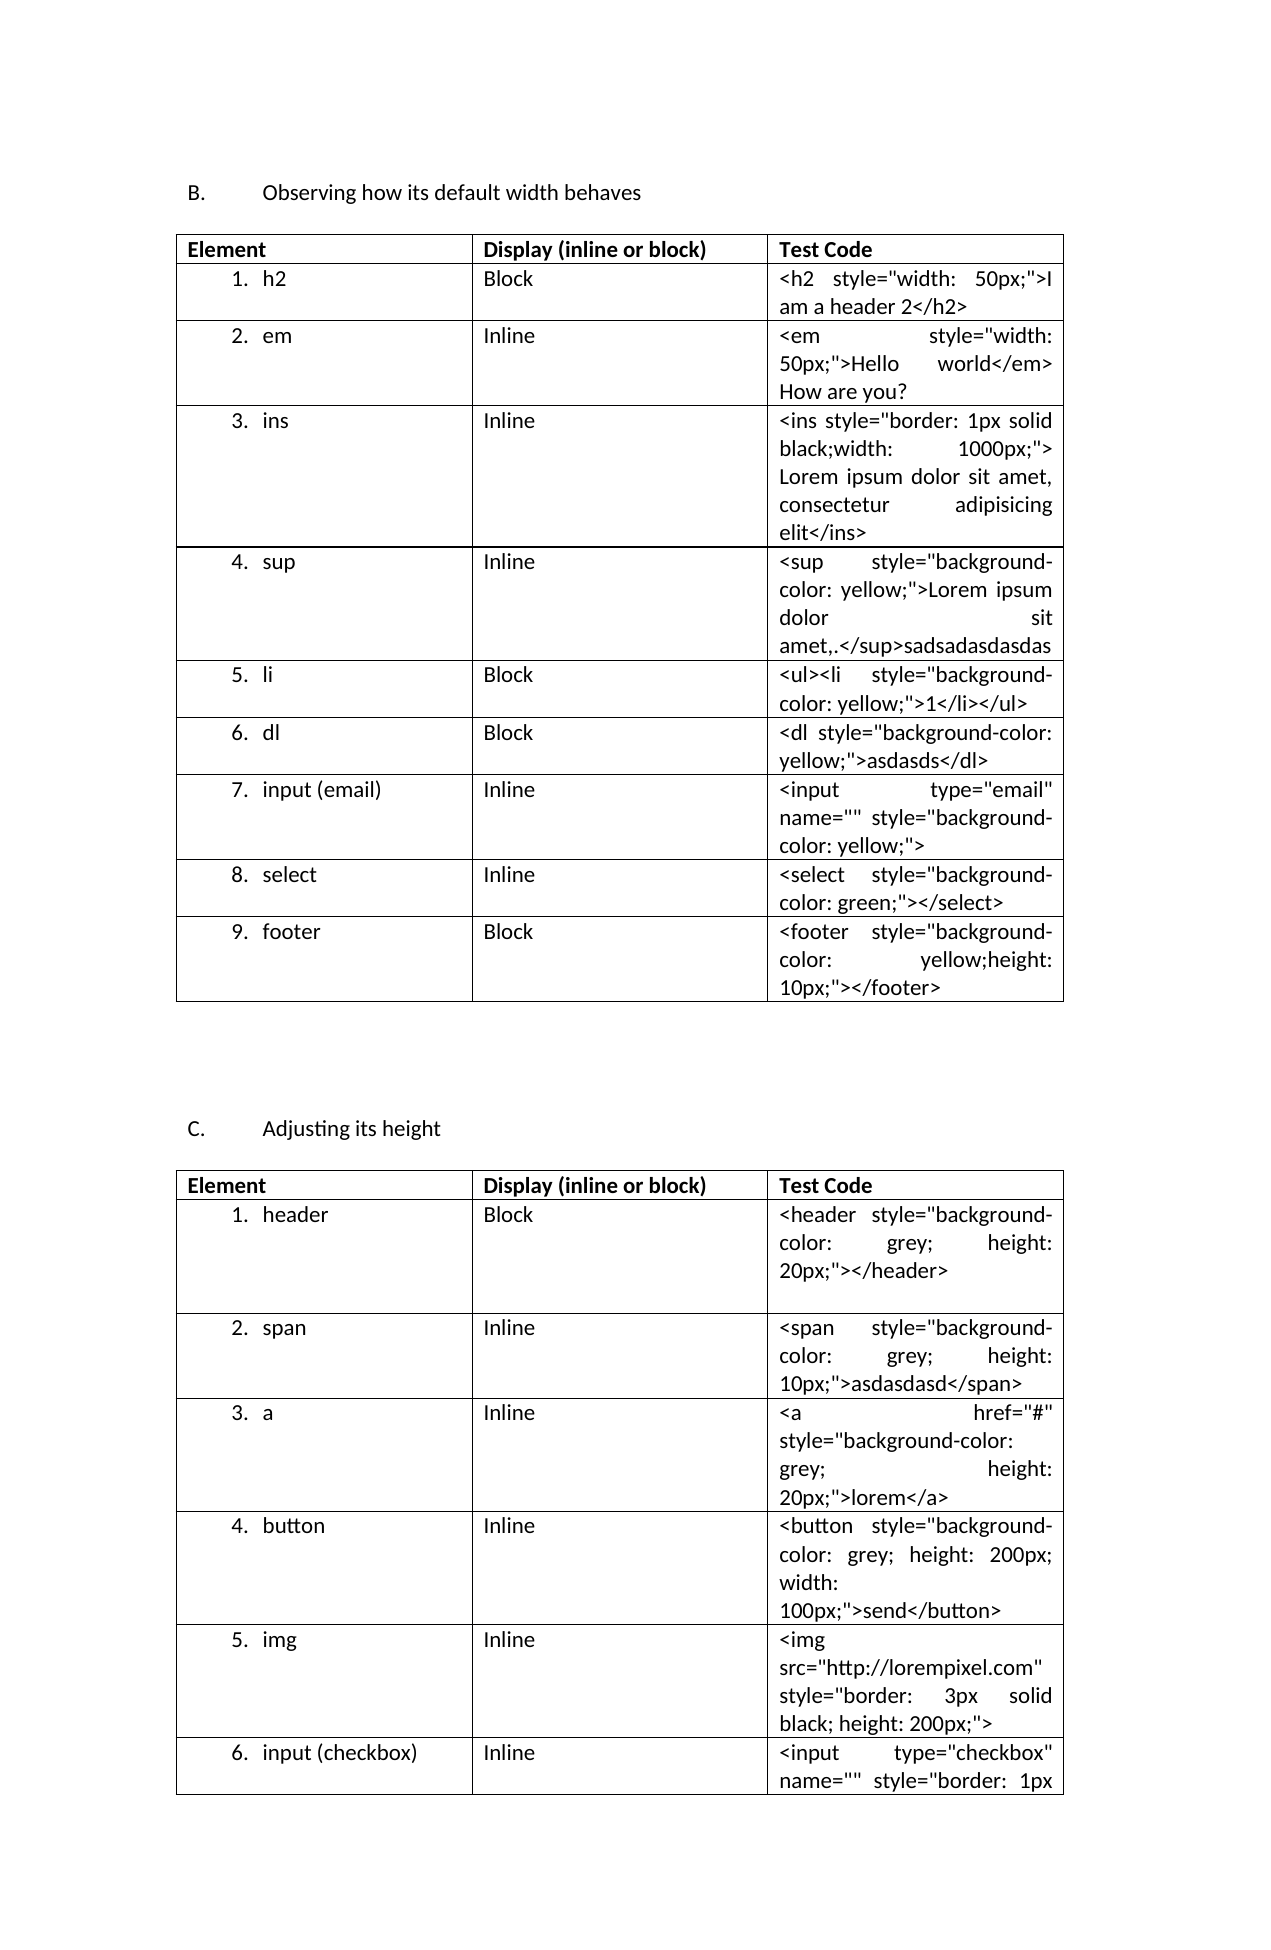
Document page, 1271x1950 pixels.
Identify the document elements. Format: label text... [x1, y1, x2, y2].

table_cell Inline [473, 548, 767, 659]
table_cell Inline [473, 321, 767, 405]
table_cell Inline [473, 775, 767, 859]
table_cell button [177, 1512, 472, 1624]
table_cell Block [473, 1200, 767, 1312]
table_header Element [177, 1171, 187, 1199]
table_cell Inline [473, 1512, 767, 1624]
table_cell Inline [473, 1314, 767, 1397]
table_header Test Code [1053, 235, 1063, 263]
table_header Element [177, 235, 187, 263]
table_cell header [177, 1200, 472, 1312]
table_cell Block [473, 917, 767, 1001]
list Observing how its default width behaves [187, 178, 1083, 206]
table_cell Inline [473, 406, 767, 546]
table_cell Block [473, 661, 767, 717]
table_cell Inline [473, 1625, 767, 1737]
table_cell Block [473, 718, 767, 774]
table_cell span [177, 1314, 472, 1397]
table_cell Inline [473, 860, 767, 916]
table_cell input (email) [177, 775, 472, 859]
table_cell Block [473, 264, 767, 320]
table_header Element [461, 235, 472, 263]
table_cell input (checkbox) [177, 1738, 472, 1794]
table_cell select [177, 860, 472, 916]
table_header Test Code [768, 235, 779, 263]
table_cell sup [177, 548, 472, 659]
table_header Element [461, 1171, 472, 1199]
table_cell img [177, 1625, 472, 1737]
table_cell em [177, 321, 472, 405]
table_header Test Code [768, 1171, 779, 1199]
table_cell Inline [473, 1399, 767, 1511]
table_cell ins [177, 406, 472, 546]
list Adjusting its height [187, 1114, 1083, 1142]
table_cell a [177, 1399, 472, 1511]
table_cell Inline [473, 1738, 767, 1794]
table_header Test Code [1053, 1171, 1063, 1199]
table_cell dl [177, 718, 472, 774]
table_cell li [177, 661, 472, 717]
table_cell h2 [177, 264, 472, 320]
table_cell footer [177, 917, 472, 1001]
